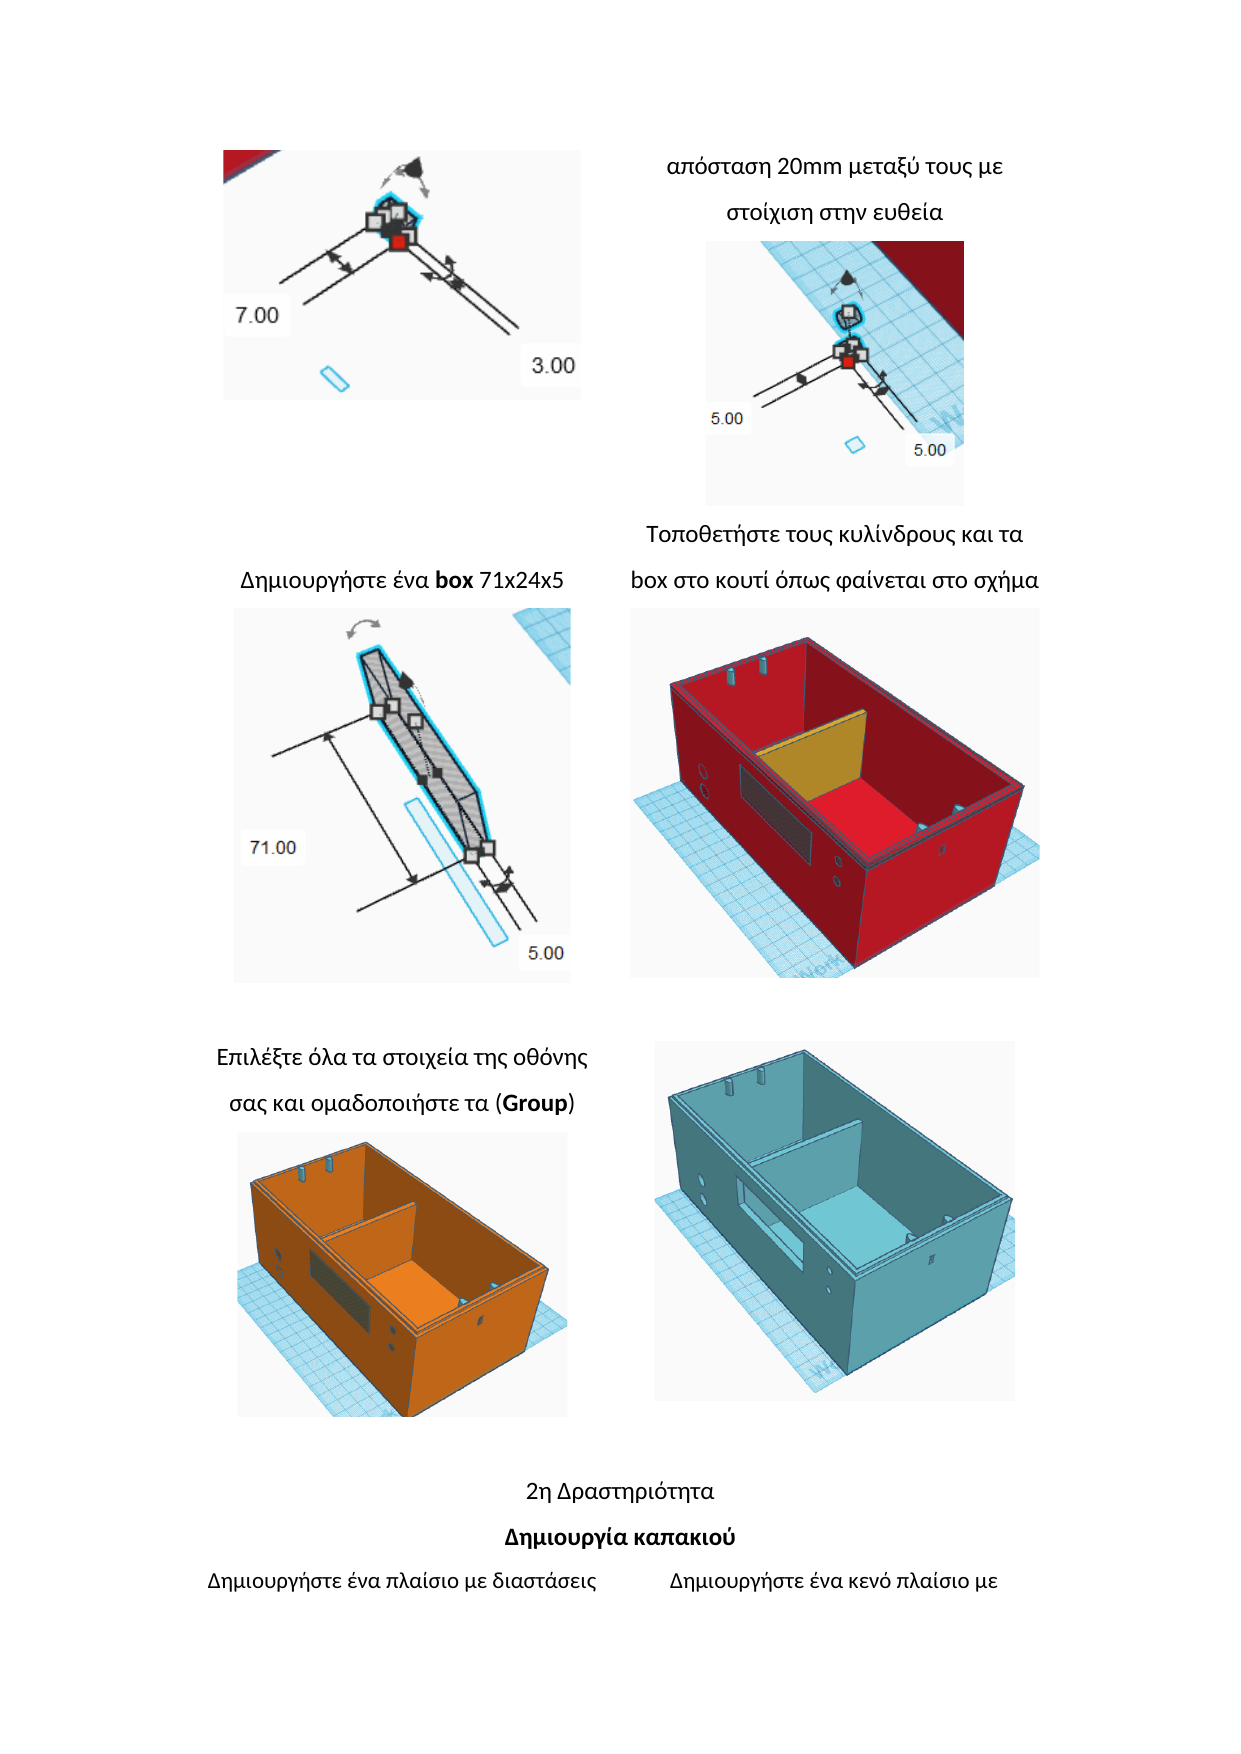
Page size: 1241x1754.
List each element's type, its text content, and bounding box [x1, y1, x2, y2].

table_header Δημιουργήστε ένα πλαίσιο με διαστάσεις [188, 1566, 616, 1594]
table_cell απόσταση 20mm μεταξύ τους με στοίχιση στην ευθεία [617, 150, 1053, 519]
table_cell Τοποθετήστε τους κυλίνδρους και τα box στο κουτί όπως φαίνεται στο σχήμα [617, 519, 1053, 995]
table_cell Επιλέξτε όλα τα στοιχεία της οθόνης σας και ομαδοποιήστε τα (Group) [188, 995, 617, 1429]
table_header Δημιουργήστε ένα κενό πλαίσιο με [616, 1566, 1052, 1594]
text Δημιουργία καπακιού [187, 1521, 1053, 1551]
text 2η Δραστηριότητα [187, 1475, 1053, 1506]
table_cell Δημιουργήστε ένα box 71x24x5 [188, 519, 617, 995]
table_cell [188, 150, 617, 519]
table_cell [617, 995, 1053, 1429]
